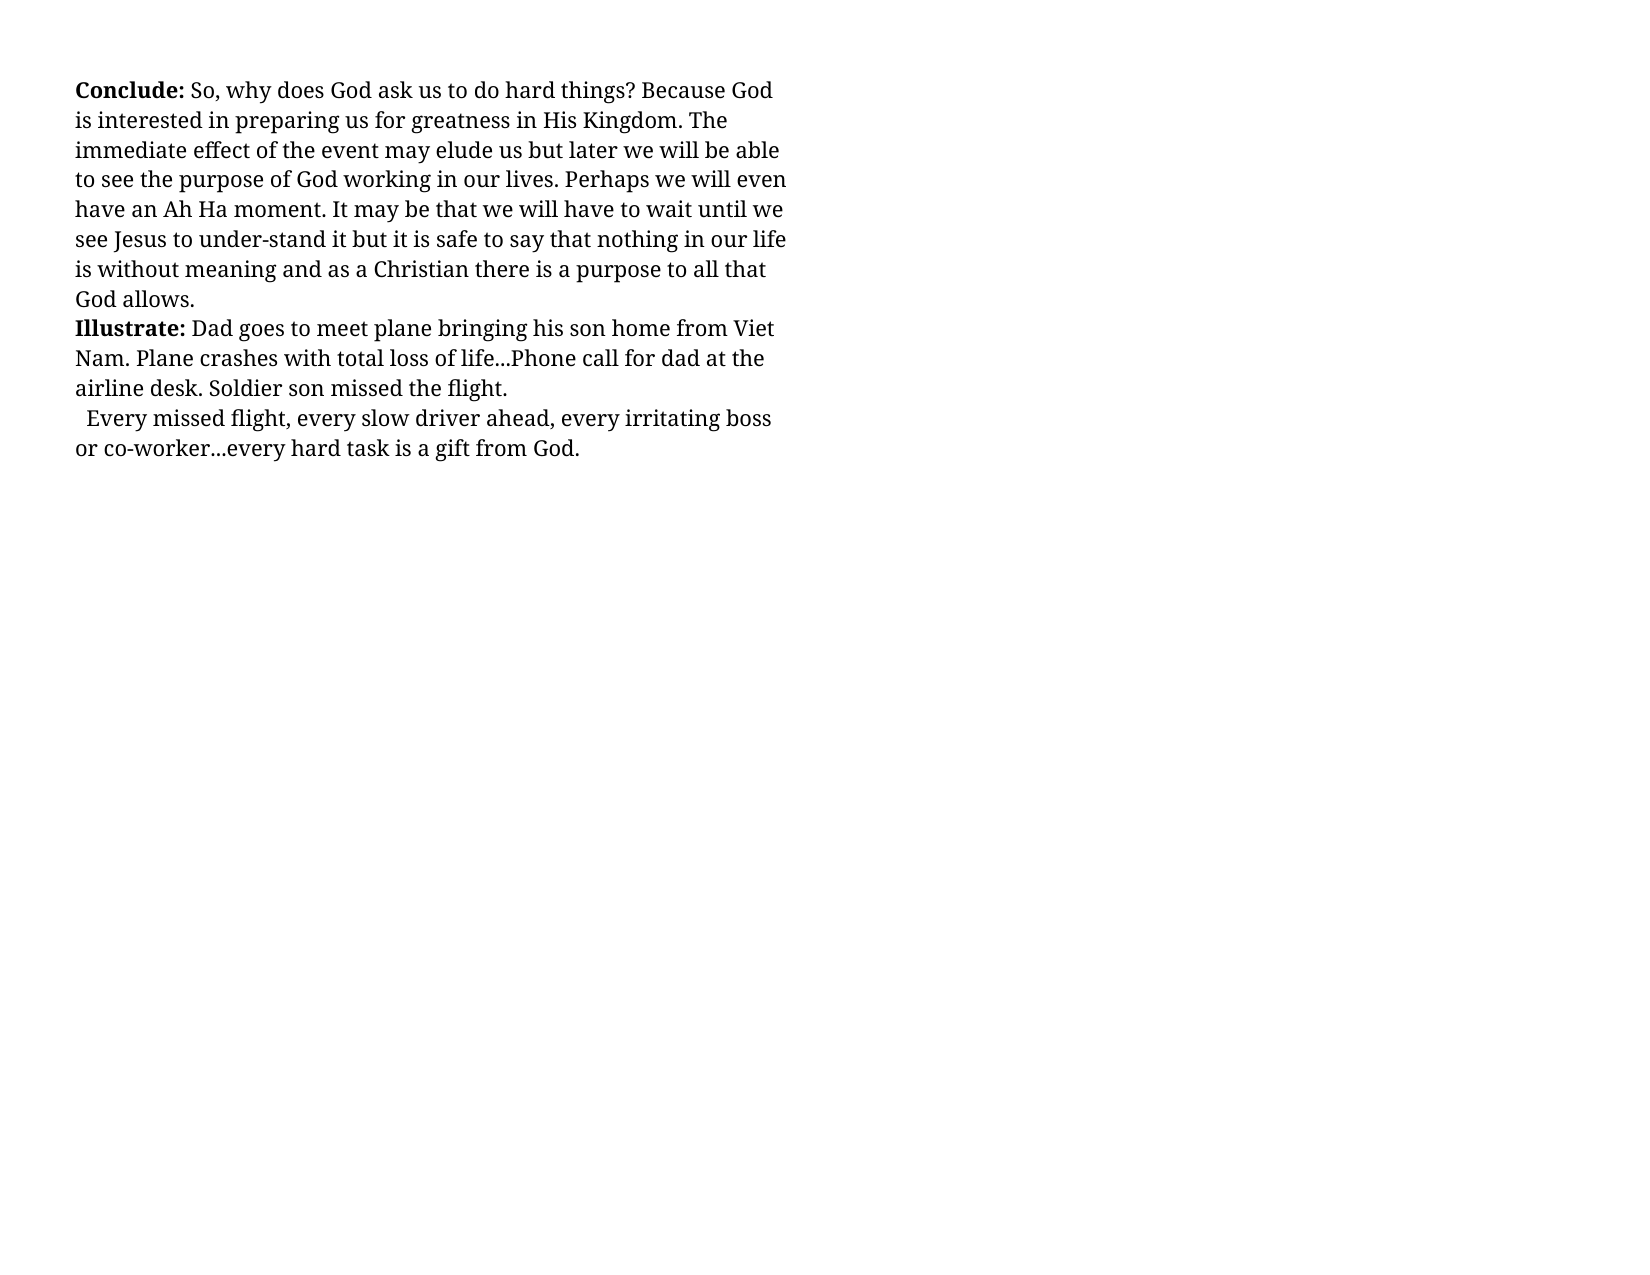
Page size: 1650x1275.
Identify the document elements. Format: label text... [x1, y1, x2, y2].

text Illustrate: Dad goes to meet plane bringing his son home from Viet Nam. Plane crashes with total loss of life...Phone call for dad at the airline desk. Soldier son missed the flight. [75, 313, 787, 403]
text Conclude: So, why does God ask us to do hard things? Because God is interested in preparing us for greatness in His Kingdom. The immediate effect of the event may elude us but later we will be able to see the purpose of God working in our lives. Perhaps we will even have an Ah Ha moment. It may be that we will have to wait until we see Jesus to under-stand it but it is safe to say that nothing in our life is without meaning and as a Christian there is a purpose to all that God allows. [75, 75, 787, 313]
text Every missed flight, every slow driver ahead, every irritating boss or co-worker...every hard task is a gift from God. [75, 403, 787, 462]
